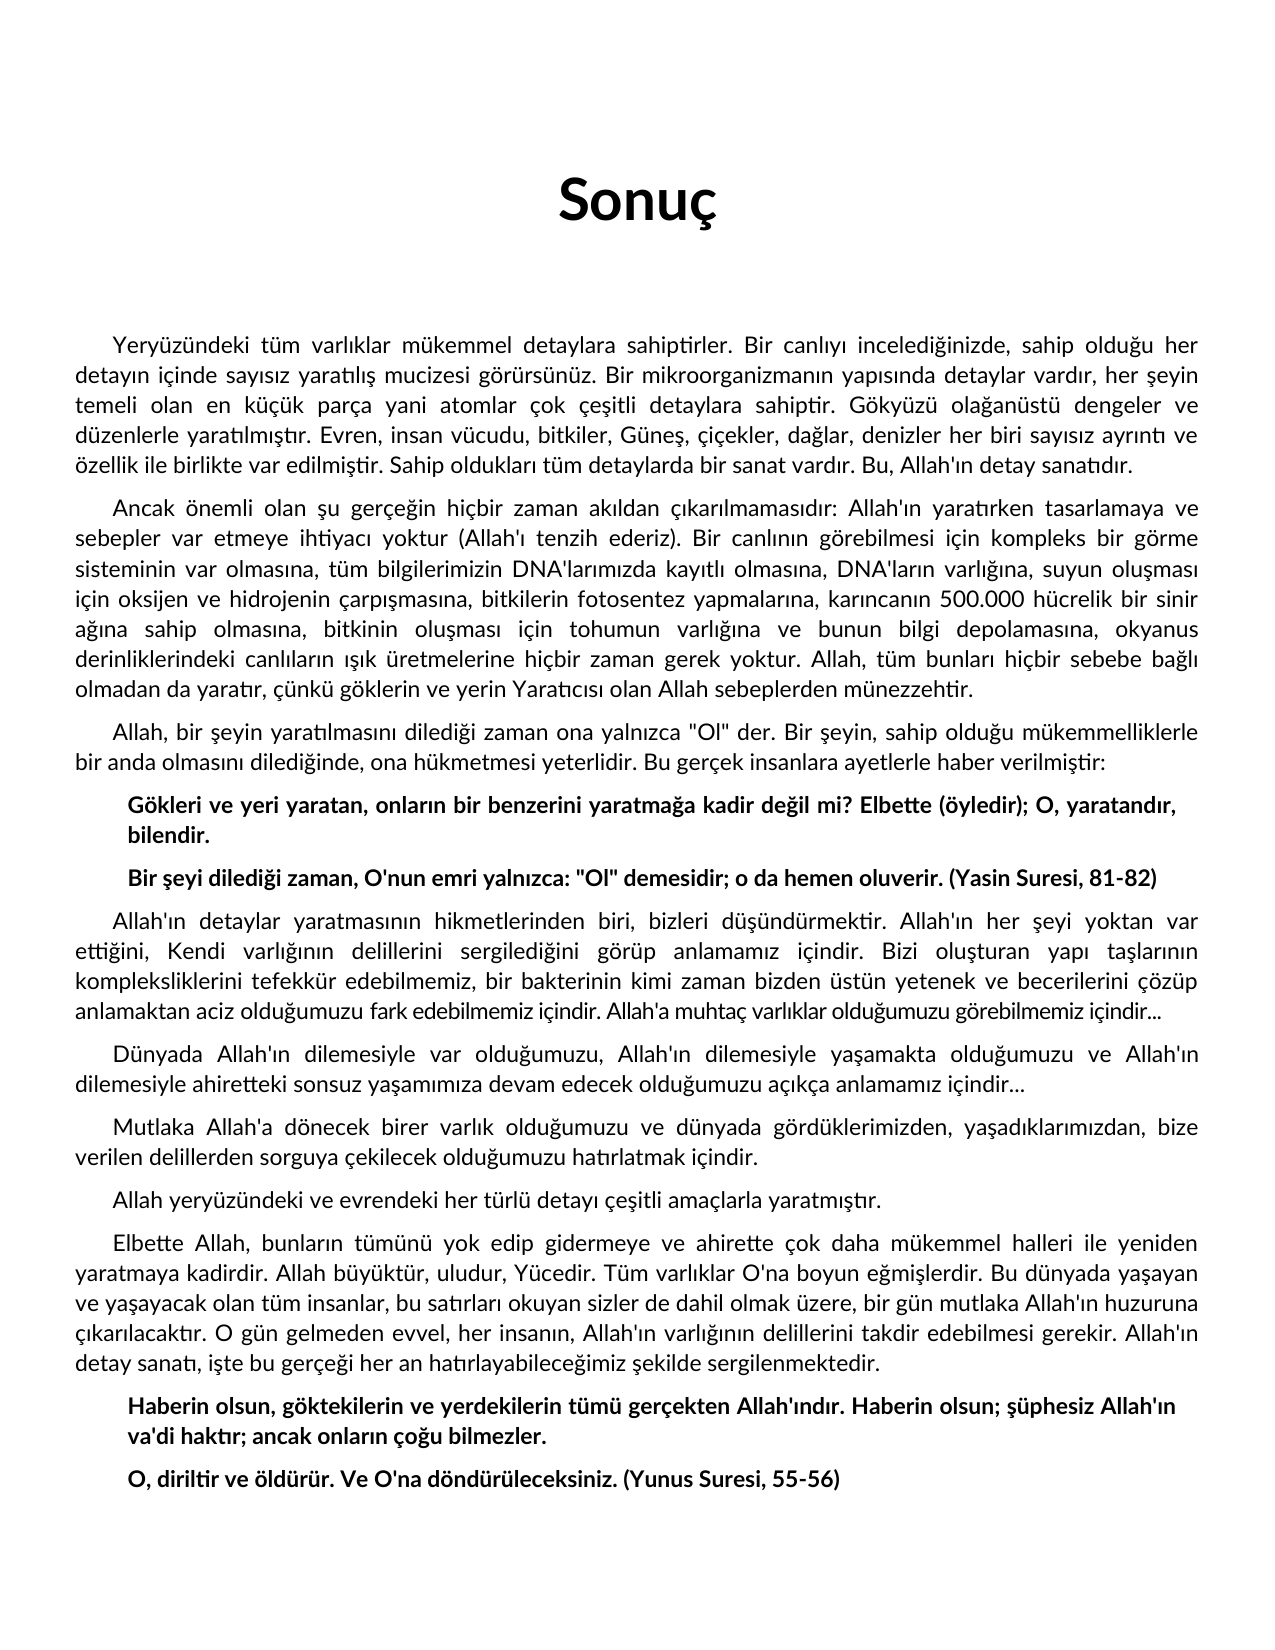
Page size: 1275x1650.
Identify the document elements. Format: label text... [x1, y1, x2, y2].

subtitle Sonuç [75, 162, 1200, 232]
text Ancak önemli olan şu gerçeğin hiçbir zaman akıldan çıkarılmamasıdır: Allah'ın yaratırken tasarlamaya ve sebepler var etmeye ihtiyacı yoktur (Allah'ı tenzih ederiz). Bir canlının görebilmesi için kompleks bir görme sisteminin var olmasına, tüm bilgilerimizin DNA'larımızda kayıtlı olmasına, DNA'ların varlığına, suyun oluşması için oksijen ve hidrojenin çarpışmasına, bitkilerin fotosentez yapmalarına, karıncanın 500.000 hücrelik bir sinir ağına sahip olmasına, bitkinin oluşması için tohumun varlığına ve bunun bilgi depolamasına, okyanus derinliklerindeki canlıların ışık üretmelerine hiçbir zaman gerek yoktur. Allah, tüm bunları hiçbir sebebe bağlı olmadan da yaratır, çünkü göklerin ve yerin Yaratıcısı olan Allah sebeplerden münezzehtir. [75, 494, 1200, 703]
text Haberin olsun, göktekilerin ve yerdekilerin tümü gerçekten Allah'ındır. Haberin olsun; şüphesiz Allah'ın va'di haktır; ancak onların çoğu bilmezler. [127, 1392, 1177, 1449]
text Allah, bir şeyin yaratılmasını dilediği zaman ona yalnızca "Ol" der. Bir şeyin, sahip olduğu mükemmelliklerle bir anda olmasını dilediğinde, ona hükmetmesi yeterlidir. Bu gerçek insanlara ayetlerle haber verilmiştir: [75, 718, 1200, 776]
text Yeryüzündeki tüm varlıklar mükemmel detaylara sahiptirler. Bir canlıyı incelediğinizde, sahip olduğu her detayın içinde sayısız yaratılış mucizesi görürsünüz. Bir mikroorganizmanın yapısında detaylar vardır, her şeyin temeli olan en küçük parça yani atomlar çok çeşitli detaylara sahiptir. Gökyüzü olağanüstü dengeler ve düzenlerle yaratılmıştır. Evren, insan vücudu, bitkiler, Güneş, çiçekler, dağlar, denizler her biri sayısız ayrıntı ve özellik ile birlikte var edilmiştir. Sahip oldukları tüm detaylarda bir sanat vardır. Bu, Allah'ın detay sanatıdır. [75, 330, 1200, 479]
text Allah'ın detaylar yaratmasının hikmetlerinden biri, bizleri düşündürmektir. Allah'ın her şeyi yoktan var ettiğini, Kendi varlığının delillerini sergilediğini görüp anlamamız içindir. Bizi oluşturan yapı taşlarının kompleksliklerini tefekkür edebilmemiz, bir bakterinin kimi zaman bizden üstün yetenek ve becerilerini çözüp anlamaktan aciz olduğumuzu fark edebilmemiz içindir. Allah'a muhtaç varlıklar olduğumuzu görebilmemiz içindir... [75, 906, 1200, 1024]
text Mutlaka Allah'a dönecek birer varlık olduğumuzu ve dünyada gördüklerimizden, yaşadıklarımızdan, bize verilen delillerden sorguya çekilecek olduğumuzu hatırlatmak içindir. [75, 1113, 1200, 1170]
text Bir şeyi dilediği zaman, O'nun emri yalnızca: "Ol" demesidir; o da hemen oluverir. (Yasin Suresi, 81-82) [127, 864, 1177, 891]
text Gökleri ve yeri yaratan, onların bir benzerini yaratmağa kadir değil mi? Elbette (öyledir); O, yaratandır, bilendir. [127, 791, 1177, 848]
text Elbette Allah, bunların tümünü yok edip gidermeye ve ahirette çok daha mükemmel halleri ile yeniden yaratmaya kadirdir. Allah büyüktür, uludur, Yücedir. Tüm varlıklar O'na boyun eğmişlerdir. Bu dünyada yaşayan ve yaşayacak olan tüm insanlar, bu satırları okuyan sizler de dahil olmak üzere, bir gün mutlaka Allah'ın huzuruna çıkarılacaktır. O gün gelmeden evvel, her insanın, Allah'ın varlığının delillerini takdir edebilmesi gerekir. Allah'ın detay sanatı, işte bu gerçeği her an hatırlayabileceğimiz şekilde sergilenmektedir. [75, 1228, 1200, 1377]
text O, diriltir ve öldürür. Ve O'na döndürüleceksiniz. (Yunus Suresi, 55-56) [127, 1465, 1177, 1492]
text Dünyada Allah'ın dilemesiyle var olduğumuzu, Allah'ın dilemesiyle yaşamakta olduğumuzu ve Allah'ın dilemesiyle ahiretteki sonsuz yaşamımıza devam edecek olduğumuzu açıkça anlamamız içindir... [75, 1040, 1200, 1097]
text Allah yeryüzündeki ve evrendeki her türlü detayı çeşitli amaçlarla yaratmıştır. [75, 1186, 1200, 1213]
